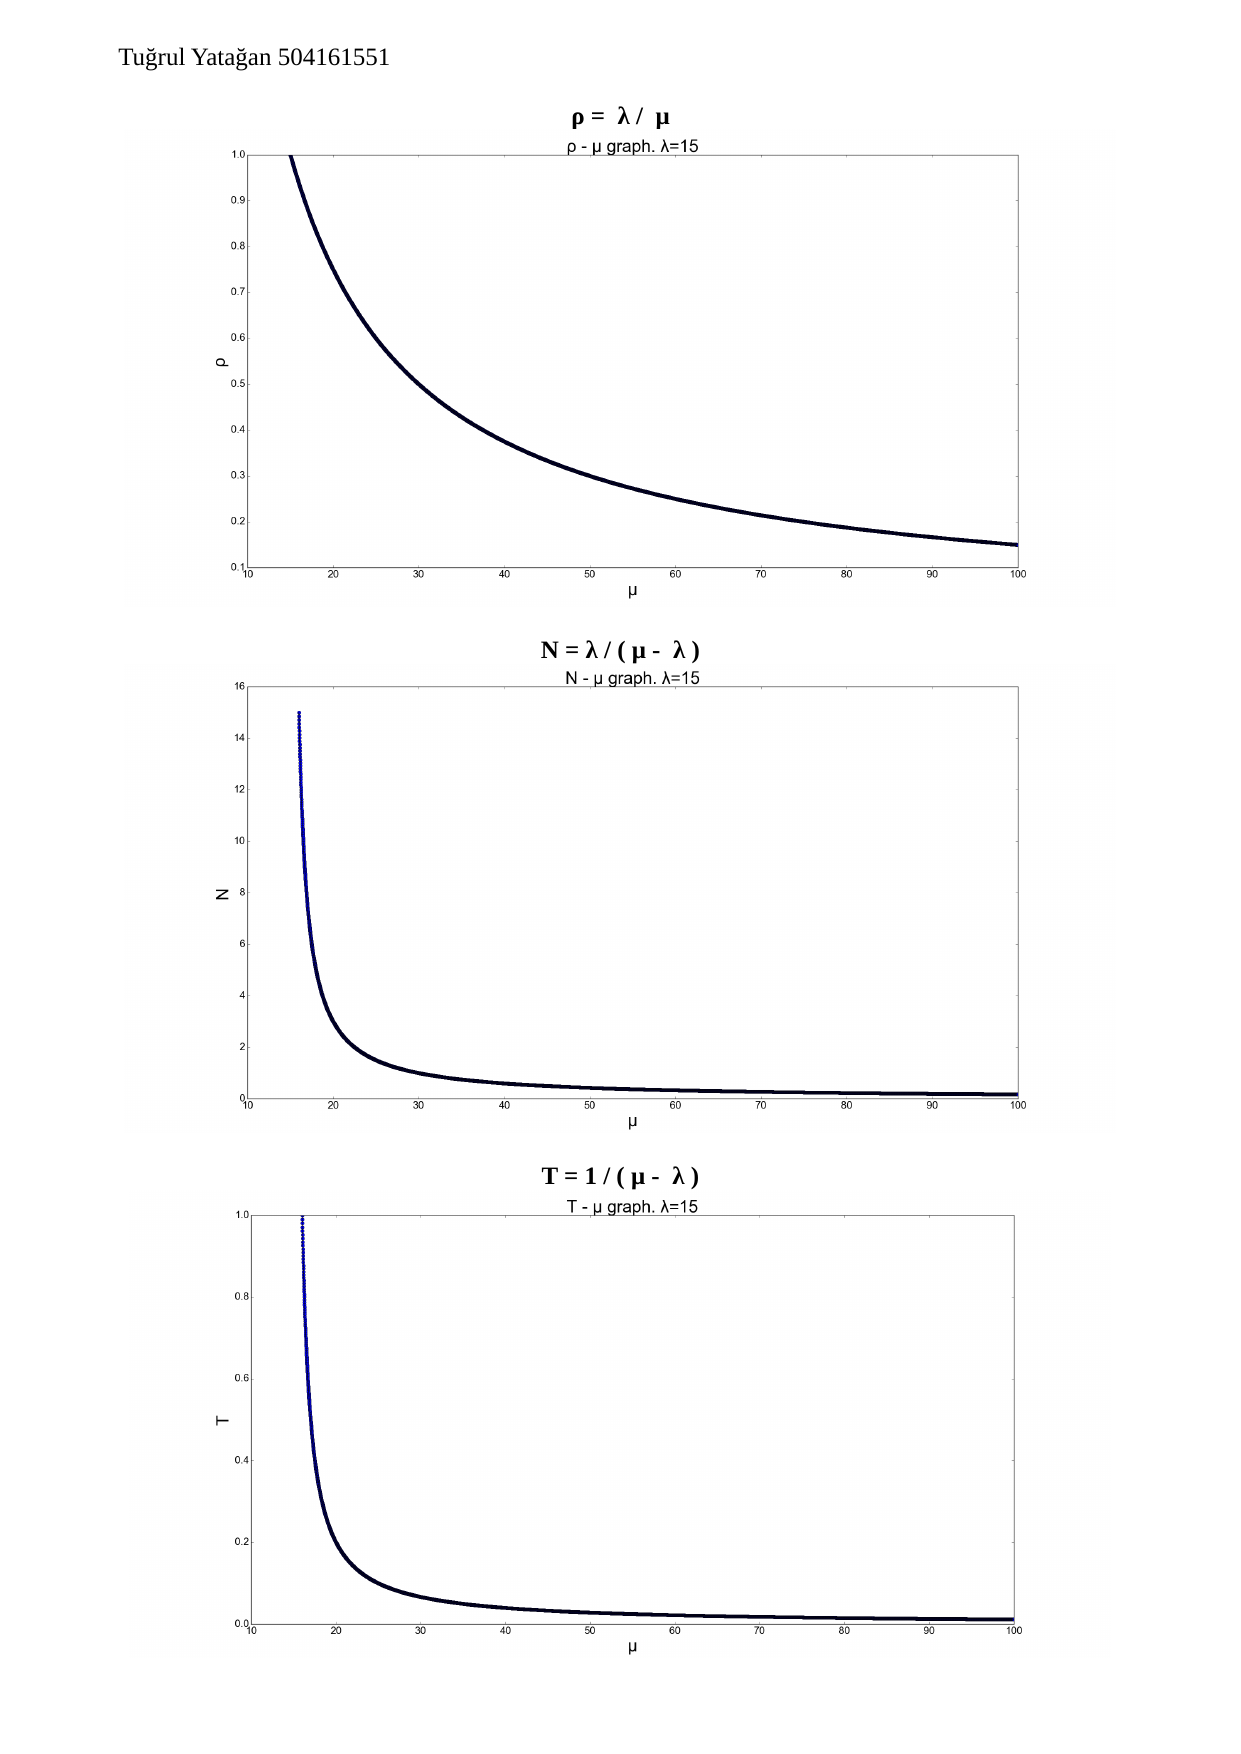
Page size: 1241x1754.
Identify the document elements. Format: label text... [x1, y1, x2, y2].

picture [123, 129, 1117, 607]
text ρ = λ / μ [118, 101, 1122, 129]
picture [123, 664, 1117, 1133]
text N = λ / ( μ - λ ) [118, 636, 1122, 664]
picture [128, 1190, 1112, 1658]
text T = 1 / ( μ - λ ) [118, 1161, 1122, 1190]
